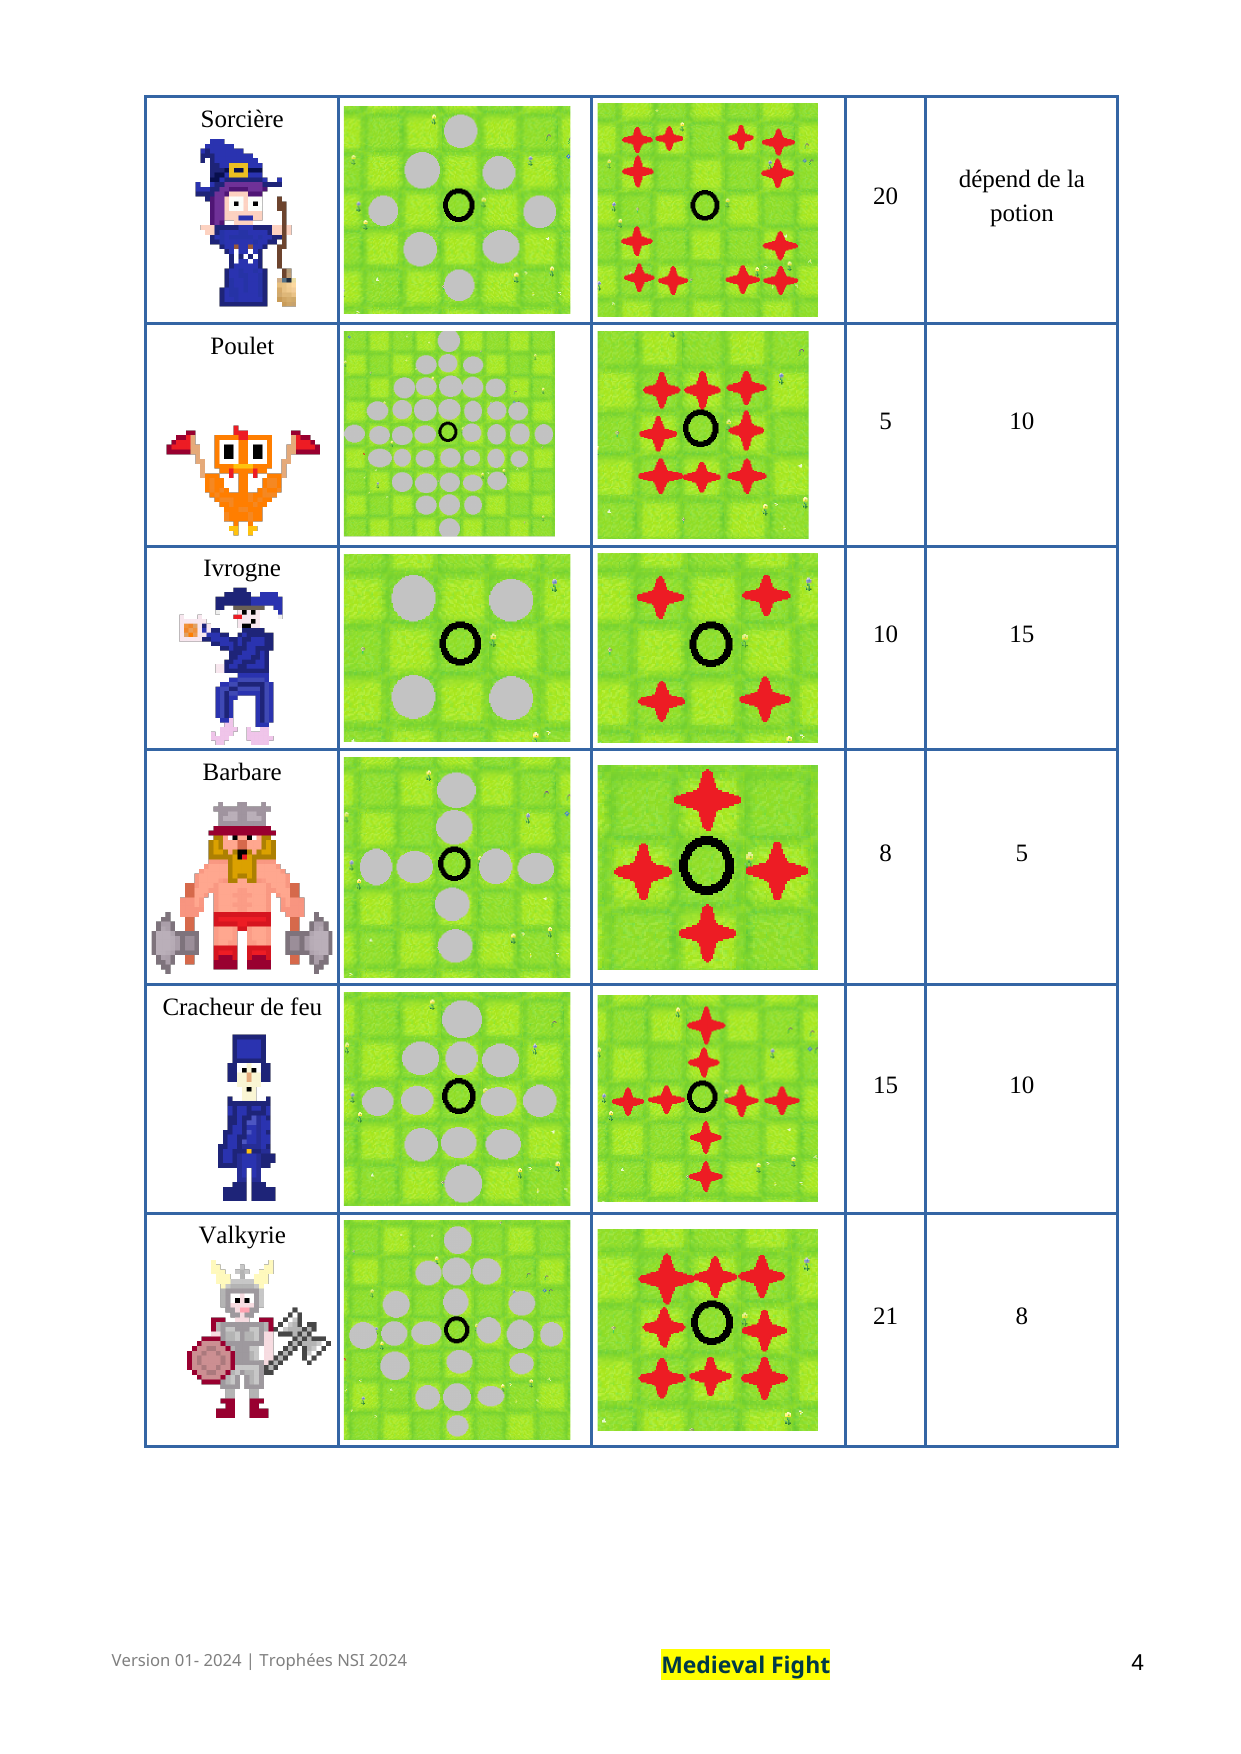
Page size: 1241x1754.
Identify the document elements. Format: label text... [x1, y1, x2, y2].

table_cell [333, 793, 337, 973]
table_cell [593, 751, 844, 983]
table_cell Poulet [147, 325, 337, 544]
picture [597, 331, 809, 539]
table_cell [593, 1215, 844, 1445]
picture [343, 106, 571, 314]
table_cell 10 [927, 325, 1116, 544]
table_cell 8 [847, 751, 924, 983]
picture [157, 134, 339, 316]
table_cell [147, 793, 151, 973]
table_cell 5 [847, 325, 924, 544]
table_cell 21 [847, 1215, 924, 1445]
table_cell Barbare [147, 751, 337, 792]
picture [163, 1220, 571, 1440]
table_cell [340, 1215, 590, 1445]
table_cell [593, 325, 844, 544]
picture [151, 792, 333, 974]
picture [343, 757, 571, 978]
table_cell [593, 986, 844, 1212]
table_cell [340, 986, 590, 1212]
picture [343, 554, 571, 742]
table_cell 15 [927, 548, 1116, 748]
picture [343, 331, 555, 537]
picture [597, 103, 818, 317]
table_cell 10 [927, 986, 1116, 1212]
table_cell [147, 974, 337, 983]
table_cell [593, 548, 844, 748]
table_cell dépend de la potion [927, 98, 1116, 322]
table_cell 15 [847, 986, 924, 1212]
table_cell [340, 548, 590, 748]
table_cell 20 [847, 98, 924, 322]
table_cell [340, 98, 590, 322]
picture [597, 765, 818, 970]
table_cell 10 [847, 548, 924, 748]
table_cell Sorcière [147, 98, 337, 322]
picture [343, 992, 571, 1206]
table_cell 8 [927, 1215, 1116, 1445]
table_cell Valkyrie [147, 1215, 337, 1445]
table_cell [340, 325, 590, 544]
table_cell Ivrogne [147, 548, 337, 748]
picture [597, 553, 818, 743]
table_cell [593, 98, 844, 322]
picture [597, 995, 818, 1202]
table_cell Cracheur de feu [147, 986, 337, 1212]
picture [152, 388, 333, 569]
picture [157, 1021, 337, 1201]
table_cell [340, 751, 590, 983]
picture [597, 1229, 818, 1431]
table_cell 5 [927, 751, 1116, 983]
picture [157, 584, 327, 754]
